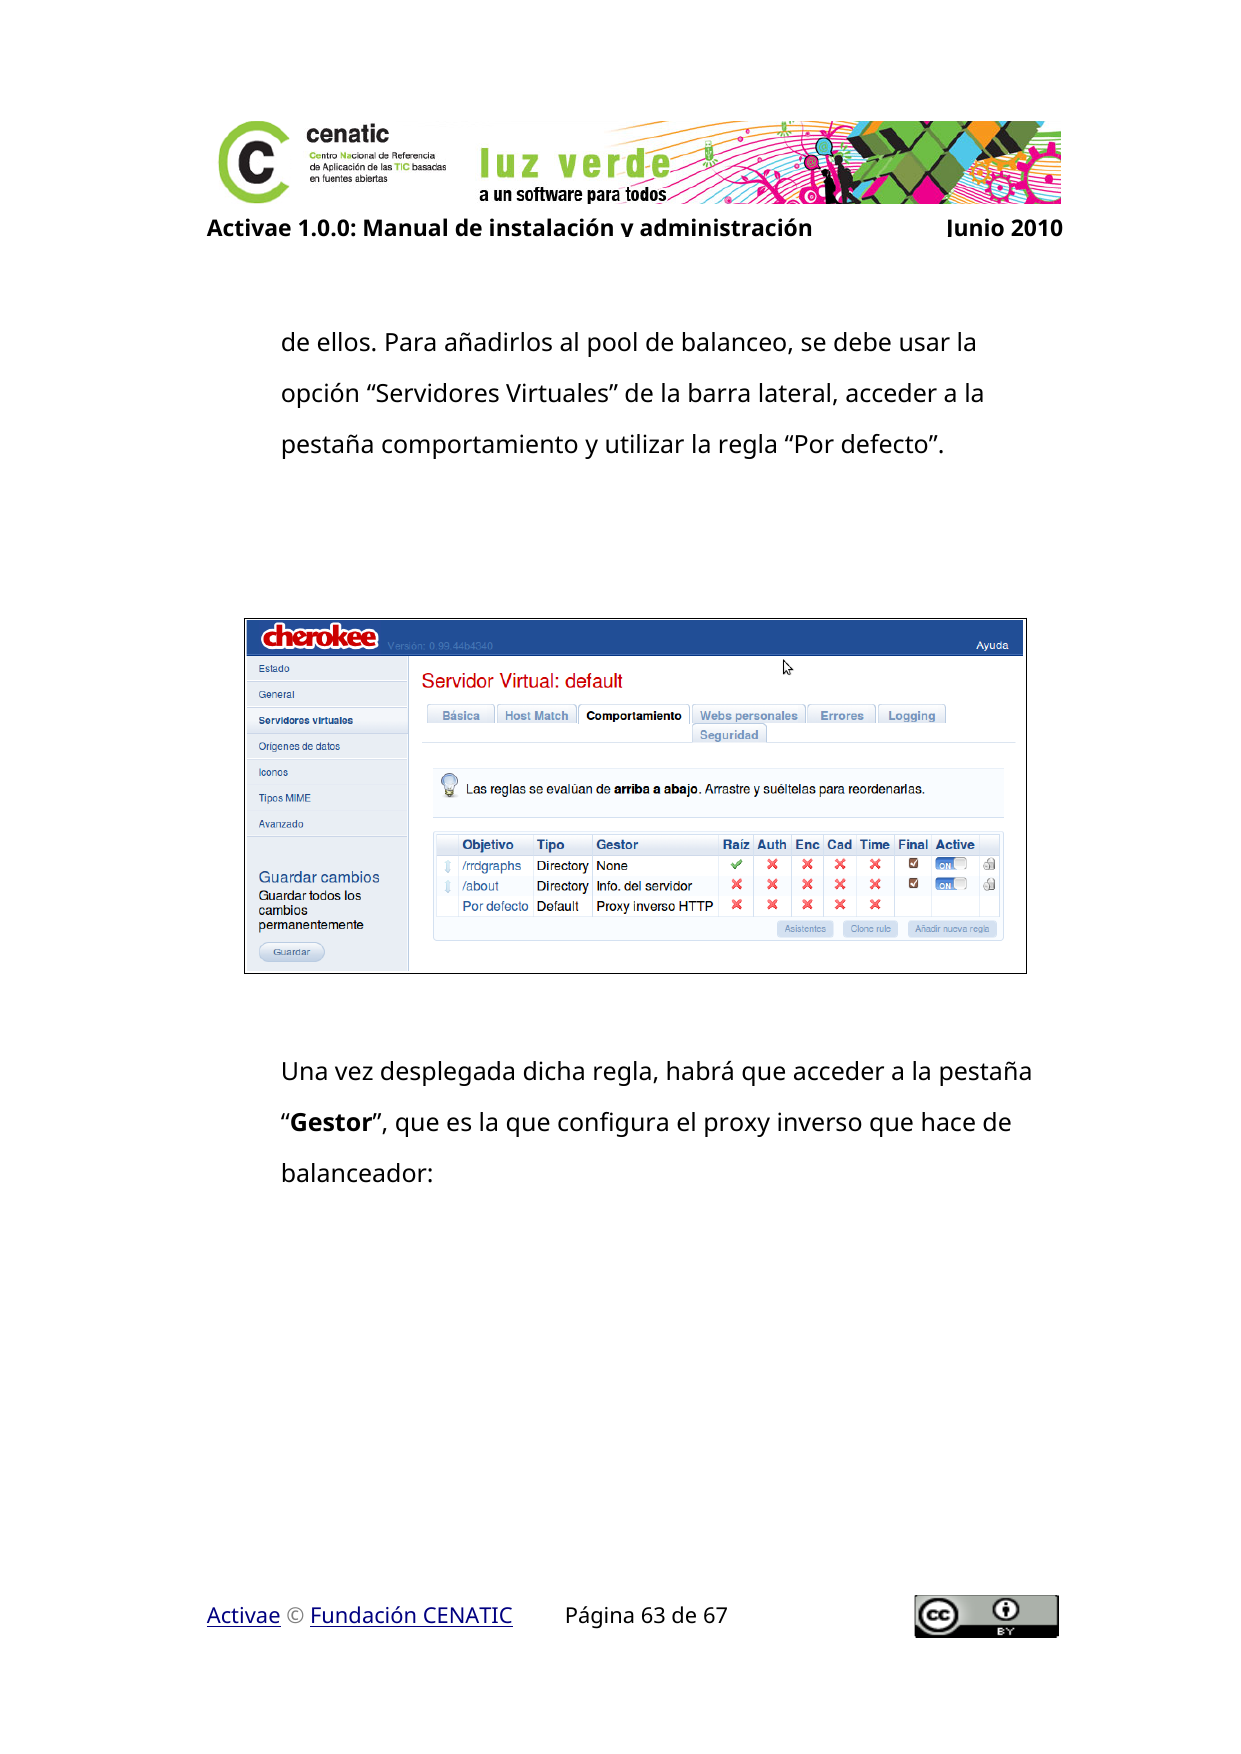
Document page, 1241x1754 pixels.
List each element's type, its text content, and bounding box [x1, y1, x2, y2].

picture [246, 620, 1023, 971]
text de ellos. Para añadirlos al pool de balanceo, se debe usar la opción “Servidores Virtuales” de la barra lateral, acceder a la pestaña comportamiento y utilizar la regla “Por defecto”. [281, 325, 1063, 461]
picture [211, 121, 1061, 204]
picture [914, 1595, 1059, 1638]
text Una vez desplegada dicha regla, habrá que acceder a la pestaña “Gestor”, que es la que configura el proxy inverso que hace de balanceador: [281, 1054, 1063, 1190]
